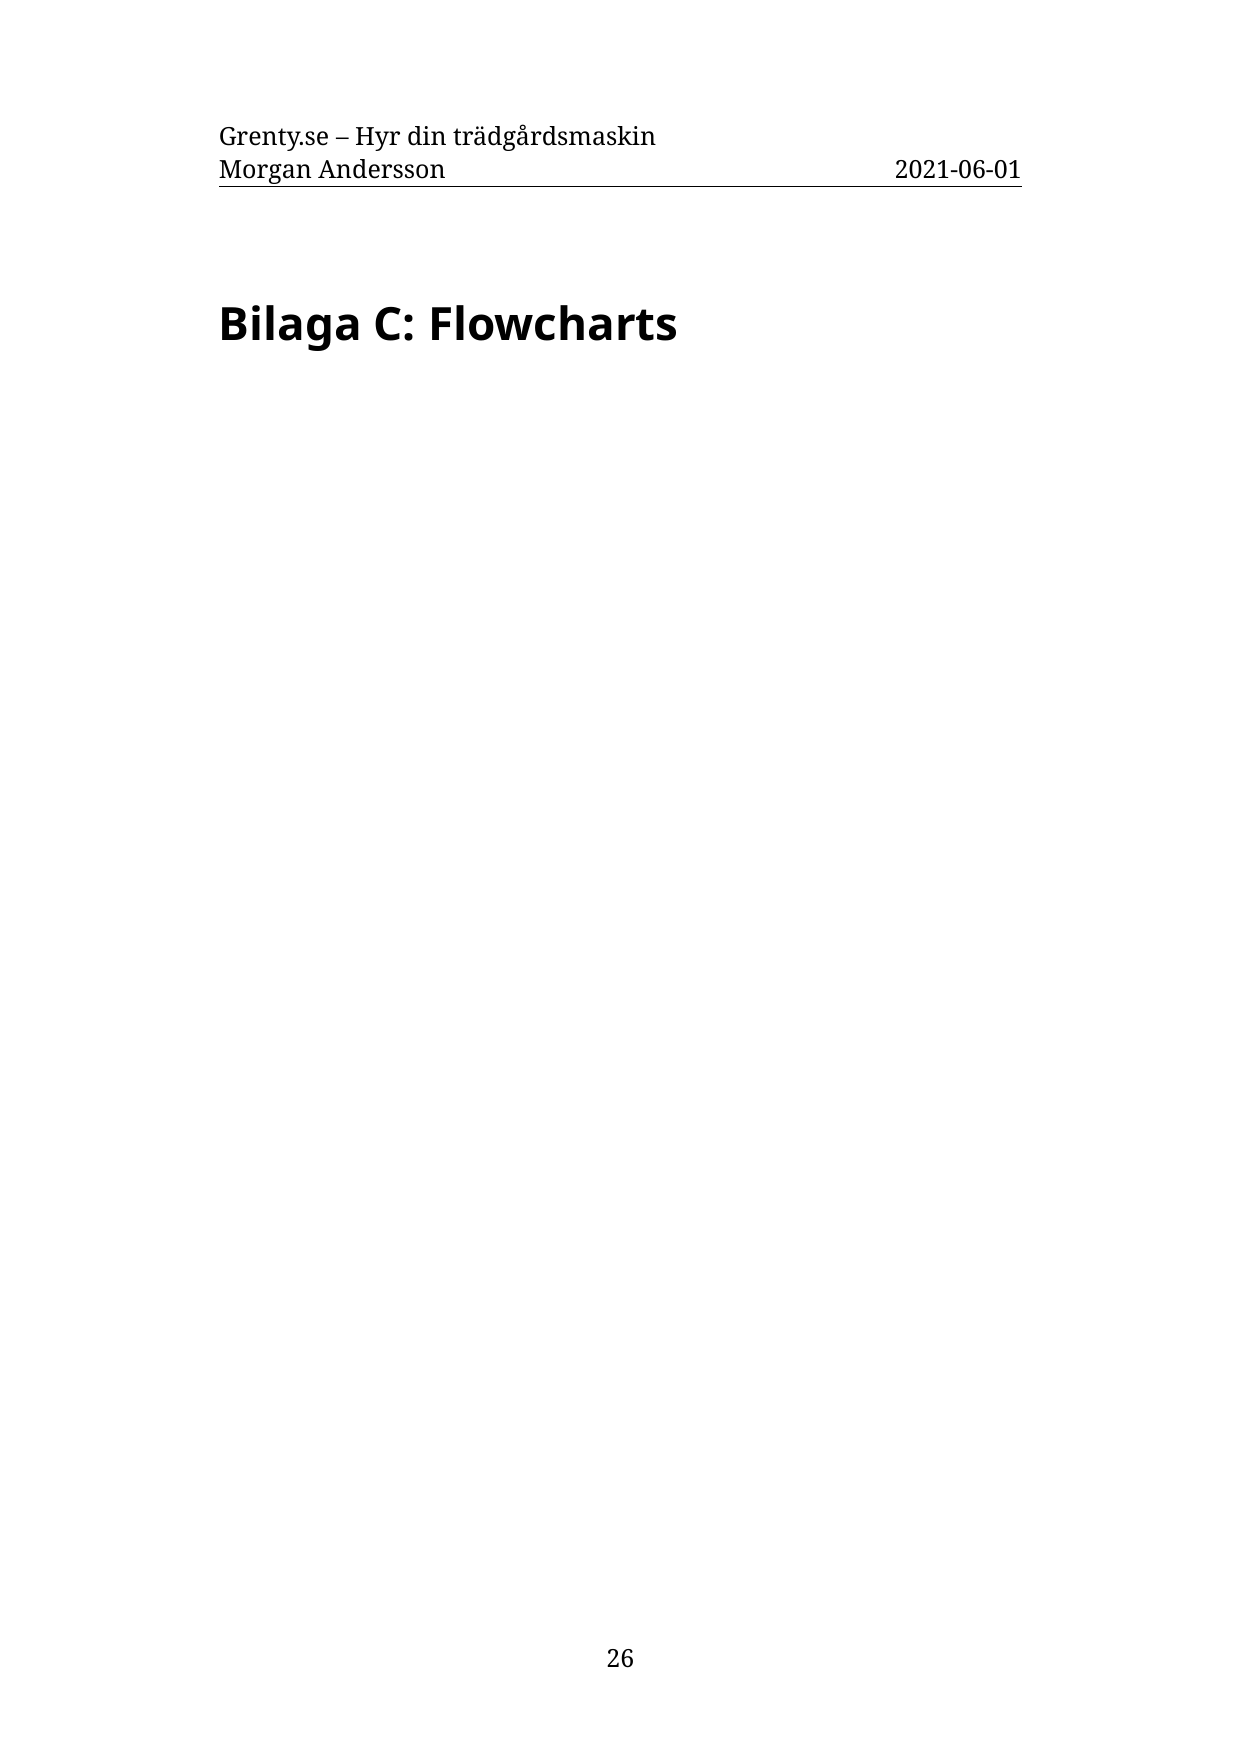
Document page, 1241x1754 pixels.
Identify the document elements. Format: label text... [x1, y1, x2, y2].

subtitle Bilaga C: Flowcharts [218, 291, 1022, 353]
